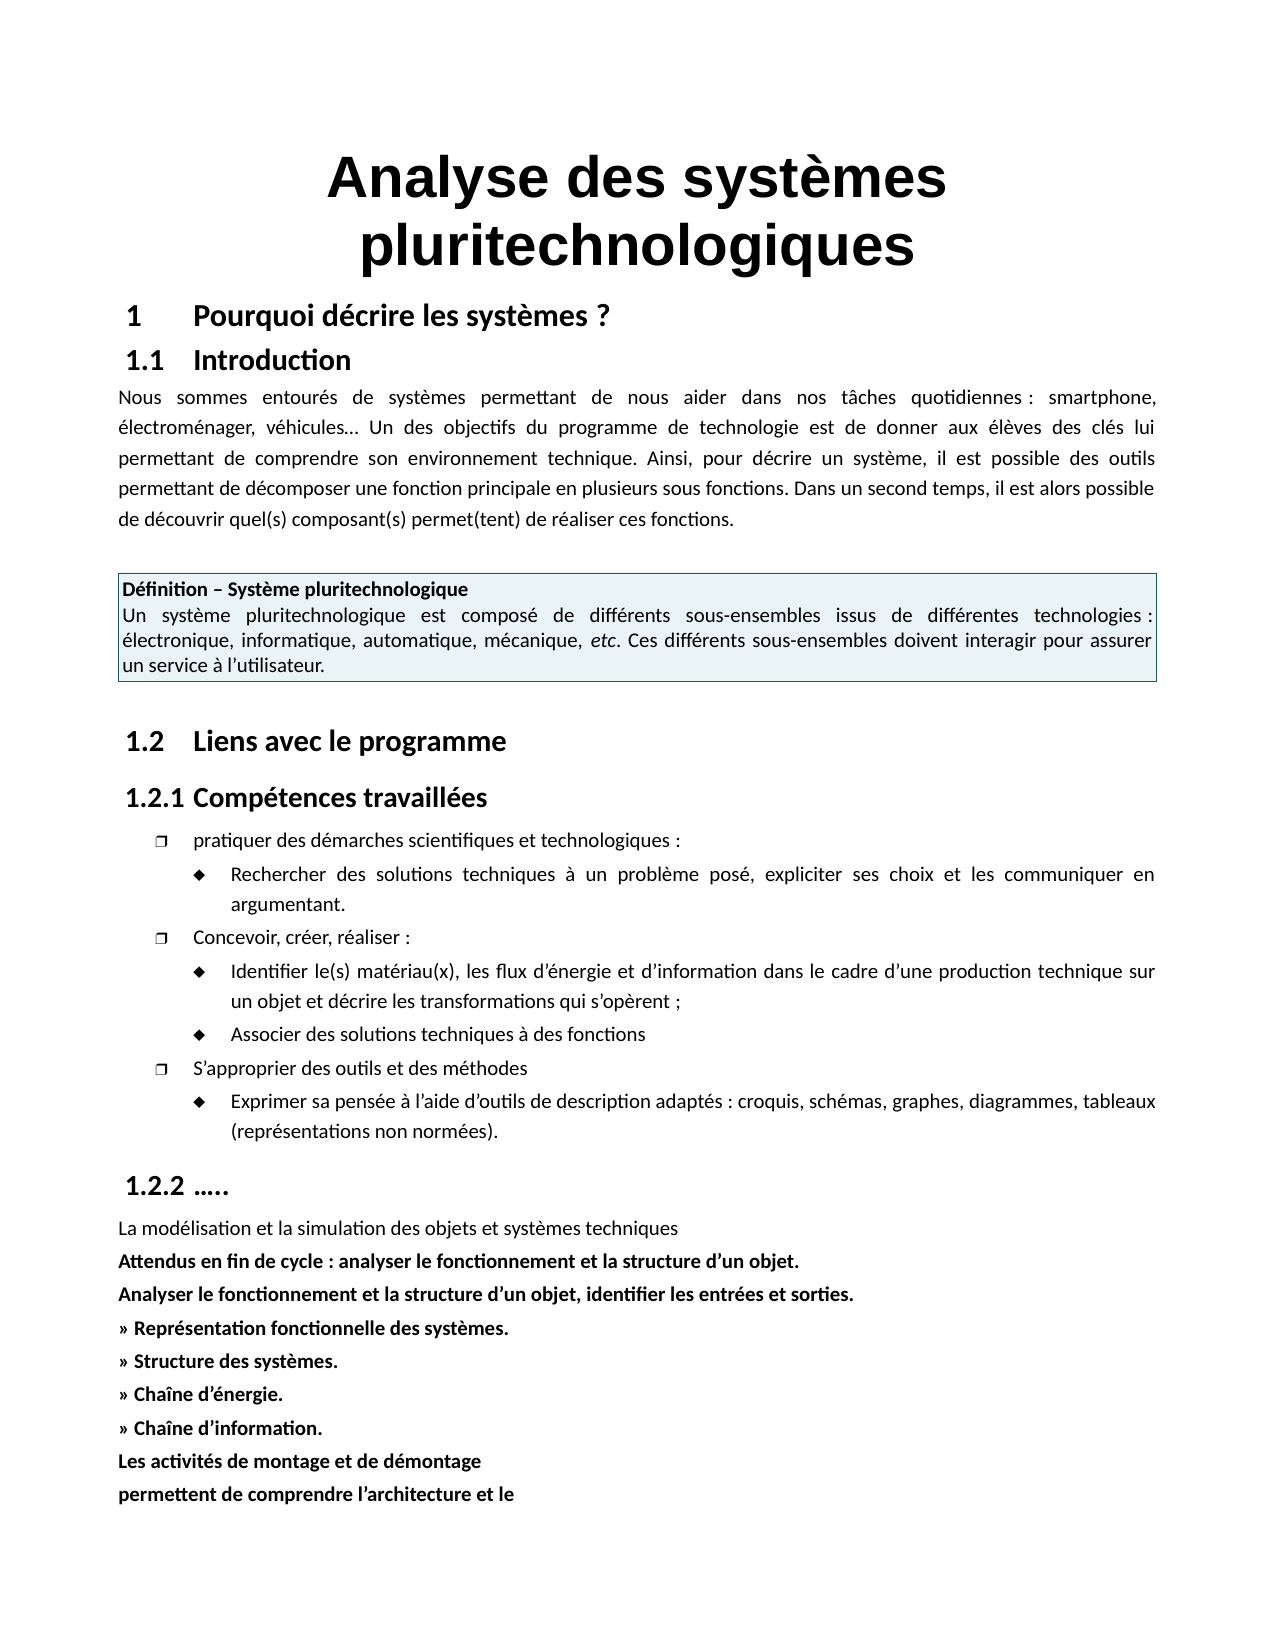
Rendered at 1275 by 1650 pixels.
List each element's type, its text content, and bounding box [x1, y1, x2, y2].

title Analyse des systèmes pluritechnologiques [118, 143, 1157, 277]
text » Structure des systèmes. [118, 1348, 1157, 1373]
text » Représentation fonctionnelle des systèmes. [118, 1315, 1157, 1340]
list S’approprier des outils et des méthodes [156, 1055, 1157, 1080]
text Analyser le fonctionnement et la structure d’un objet, identifier les entrées et sorties. [118, 1281, 1157, 1307]
subtitle Compétences travaillées [118, 779, 1157, 815]
list Concevoir, créer, réaliser : [156, 924, 1157, 950]
subtitle Pourquoi décrire les systèmes ? [118, 296, 1157, 335]
text » Chaîne d’information. [118, 1415, 1157, 1440]
text permettent de comprendre l’architecture et le [118, 1481, 1157, 1507]
list pratiquer des démarches scientifiques et technologiques : [156, 827, 1157, 853]
text » Chaîne d’énergie. [118, 1381, 1157, 1407]
text La modélisation et la simulation des objets et systèmes techniques [118, 1215, 1157, 1240]
text Attendus en fin de cycle : analyser le fonctionnement et la structure d’un objet. [118, 1248, 1157, 1273]
subtitle ….. [118, 1167, 1157, 1202]
list Identifier le(s) matériau(x), les flux d’énergie et d’information dans le cadre d’une production technique sur un objet et décrire les transformations qui s’opèrent ; [193, 958, 1157, 1014]
subtitle Introduction [118, 341, 1157, 378]
text Les activités de montage et de démontage [118, 1448, 1157, 1473]
subtitle Liens avec le programme [118, 721, 1157, 759]
text Définition – Système pluritechnologique [119, 574, 1156, 598]
list Associer des solutions techniques à des fonctions [193, 1022, 1157, 1047]
text Un système pluritechnologique est composé de différents sous-ensembles issus de différentes technologies : électronique, informatique, automatique, mécanique, etc. Ces différents sous-ensembles doivent interagir pour assurer un service à l’utilisateur. [119, 598, 1156, 681]
list Rechercher des solutions techniques à un problème posé, expliciter ses choix et les communiquer en argumentant. [193, 861, 1157, 917]
text Nous sommes entourés de systèmes permettant de nous aider dans nos tâches quotidiennes : smartphone, électroménager, véhicules… Un des objectifs du programme de technologie est de donner aux élèves des clés lui permettant de comprendre son environnement technique. Ainsi, pour décrire un système, il est possible des outils permettant de décomposer une fonction principale en plusieurs sous fonctions. Dans un second temps, il est alors possible de découvrir quel(s) composant(s) permet(tent) de réaliser ces fonctions. [118, 384, 1157, 531]
list Exprimer sa pensée à l’aide d’outils de description adaptés : croquis, schémas, graphes, diagrammes, tableaux (représentations non normées). [193, 1088, 1157, 1144]
